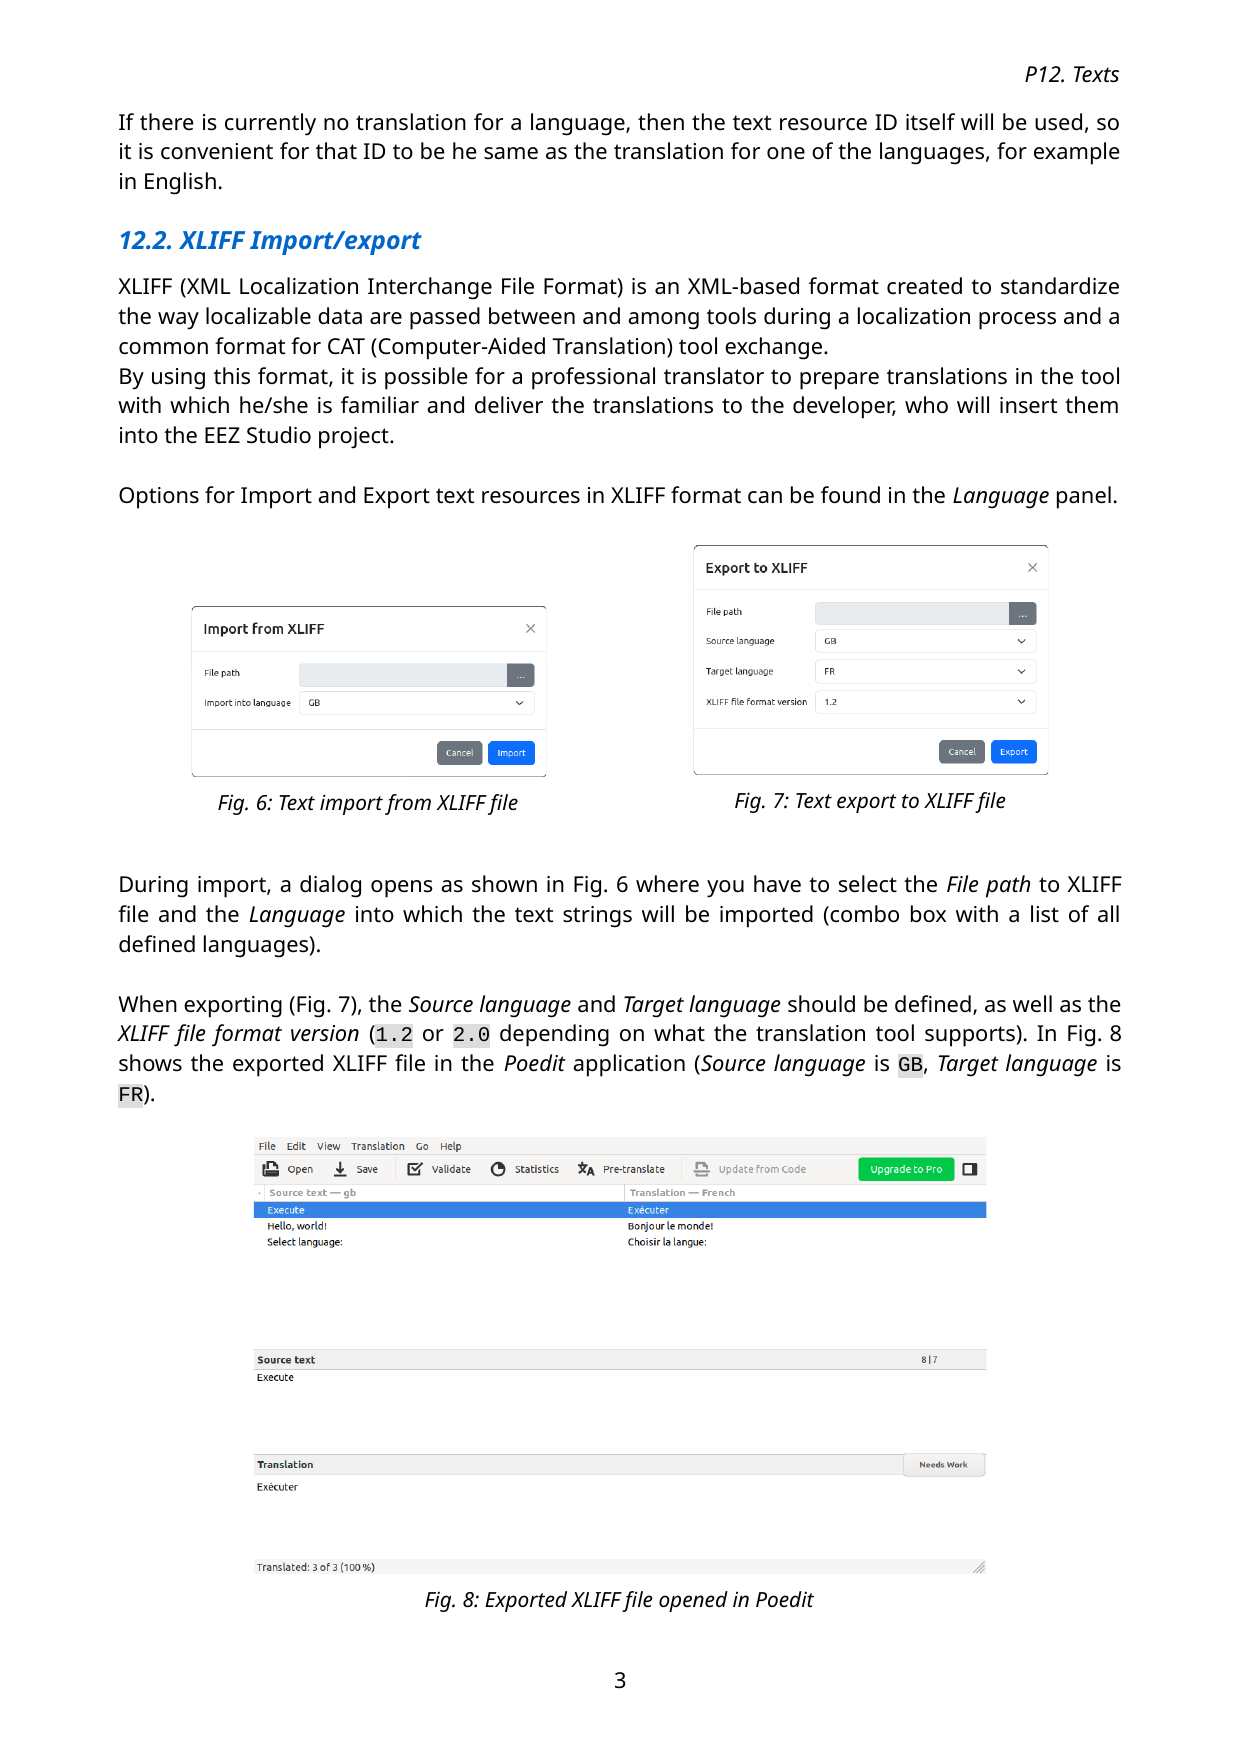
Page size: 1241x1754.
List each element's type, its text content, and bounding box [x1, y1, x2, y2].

text Fig. 8: Exported XLIFF file opened in Poedit [254, 1574, 986, 1614]
text Options for Import and Export text resources in XLIFF format can be found in the Language panel. [118, 480, 1122, 510]
text When exporting (Fig. 7), the Source language and Target language should be defined, as well as the XLIFF file format version (1.2 or 2.0 depending on what the translation tool supports). In Fig. 8 shows the exported XLIFF file in the Poedit application (Source language is GB, Target language is FR). [118, 988, 1122, 1108]
table_header [620, 540, 1122, 774]
table_header [118, 540, 620, 839]
text During import, a dialog opens as shown in Fig. 6 where you have to select the File path to XLIFF file and the Language into which the text strings will be imported (combo box with a list of all defined languages). [118, 869, 1122, 959]
subtitle XLIFF Import/export [118, 222, 1122, 257]
picture [191, 545, 547, 777]
picture [693, 545, 1049, 775]
text If there is currently no translation for a language, then the text resource ID itself will be used, so it is convenient for that ID to be he same as the translation for one of the languages, for example in English. [118, 107, 1122, 196]
table_header [620, 775, 1122, 839]
text By using this format, it is possible for a professional translator to prepare translations in the tool with which he/she is familiar and deliver the translations to the developer, who will insert them into the EEZ Studio project. [118, 361, 1122, 450]
text XLIFF (XML Localization Interchange File Format) is an XML-based format created to standardize the way localizable data are passed between and among tools during a localization process and a common format for CAT (Computer-Aided Translation) tool exchange. [118, 271, 1122, 361]
picture [253, 1137, 987, 1574]
